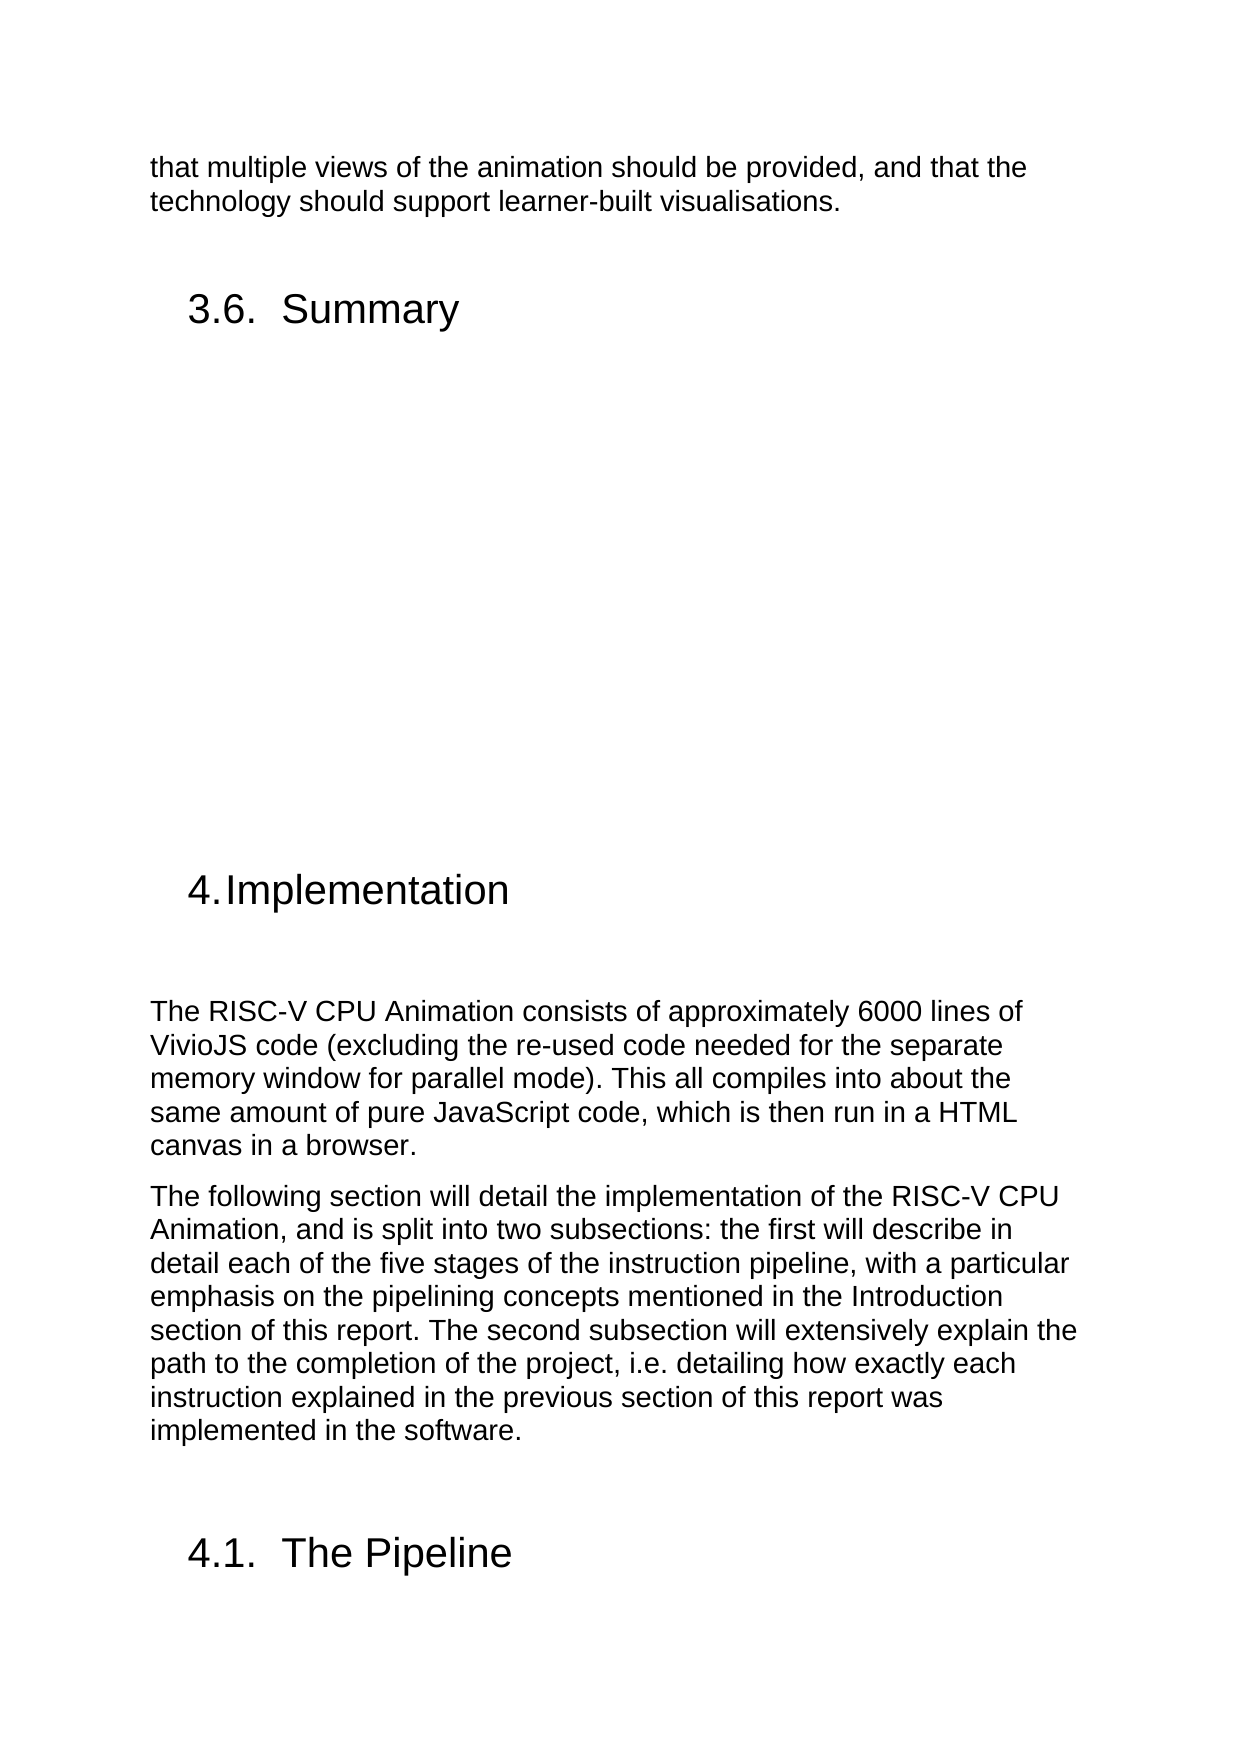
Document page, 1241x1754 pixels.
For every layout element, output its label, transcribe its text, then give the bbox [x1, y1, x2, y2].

text that multiple views of the animation should be provided, and that the technology should support learner-built visualisations. [150, 150, 1090, 217]
list The Pipeline [187, 1528, 1090, 1576]
text The following section will detail the implementation of the RISC-V CPU Animation, and is split into two subsections: the first will describe in detail each of the five stages of the instruction pipeline, with a particular emphasis on the pipelining concepts mentioned in the Introduction section of this report. The second subsection will extensively explain the path to the completion of the project, i.e. detailing how exactly each instruction explained in the previous section of this report was implemented in the software. [150, 1178, 1090, 1447]
list Summary [187, 284, 1090, 332]
text The RISC-V CPU Animation consists of approximately 6000 lines of VivioJS code (excluding the re-used code needed for the separate memory window for parallel mode). This all compiles into about the same amount of pure JavaScript code, which is then run in a HTML canvas in a browser. [150, 994, 1090, 1162]
list Implementation [187, 865, 1090, 913]
